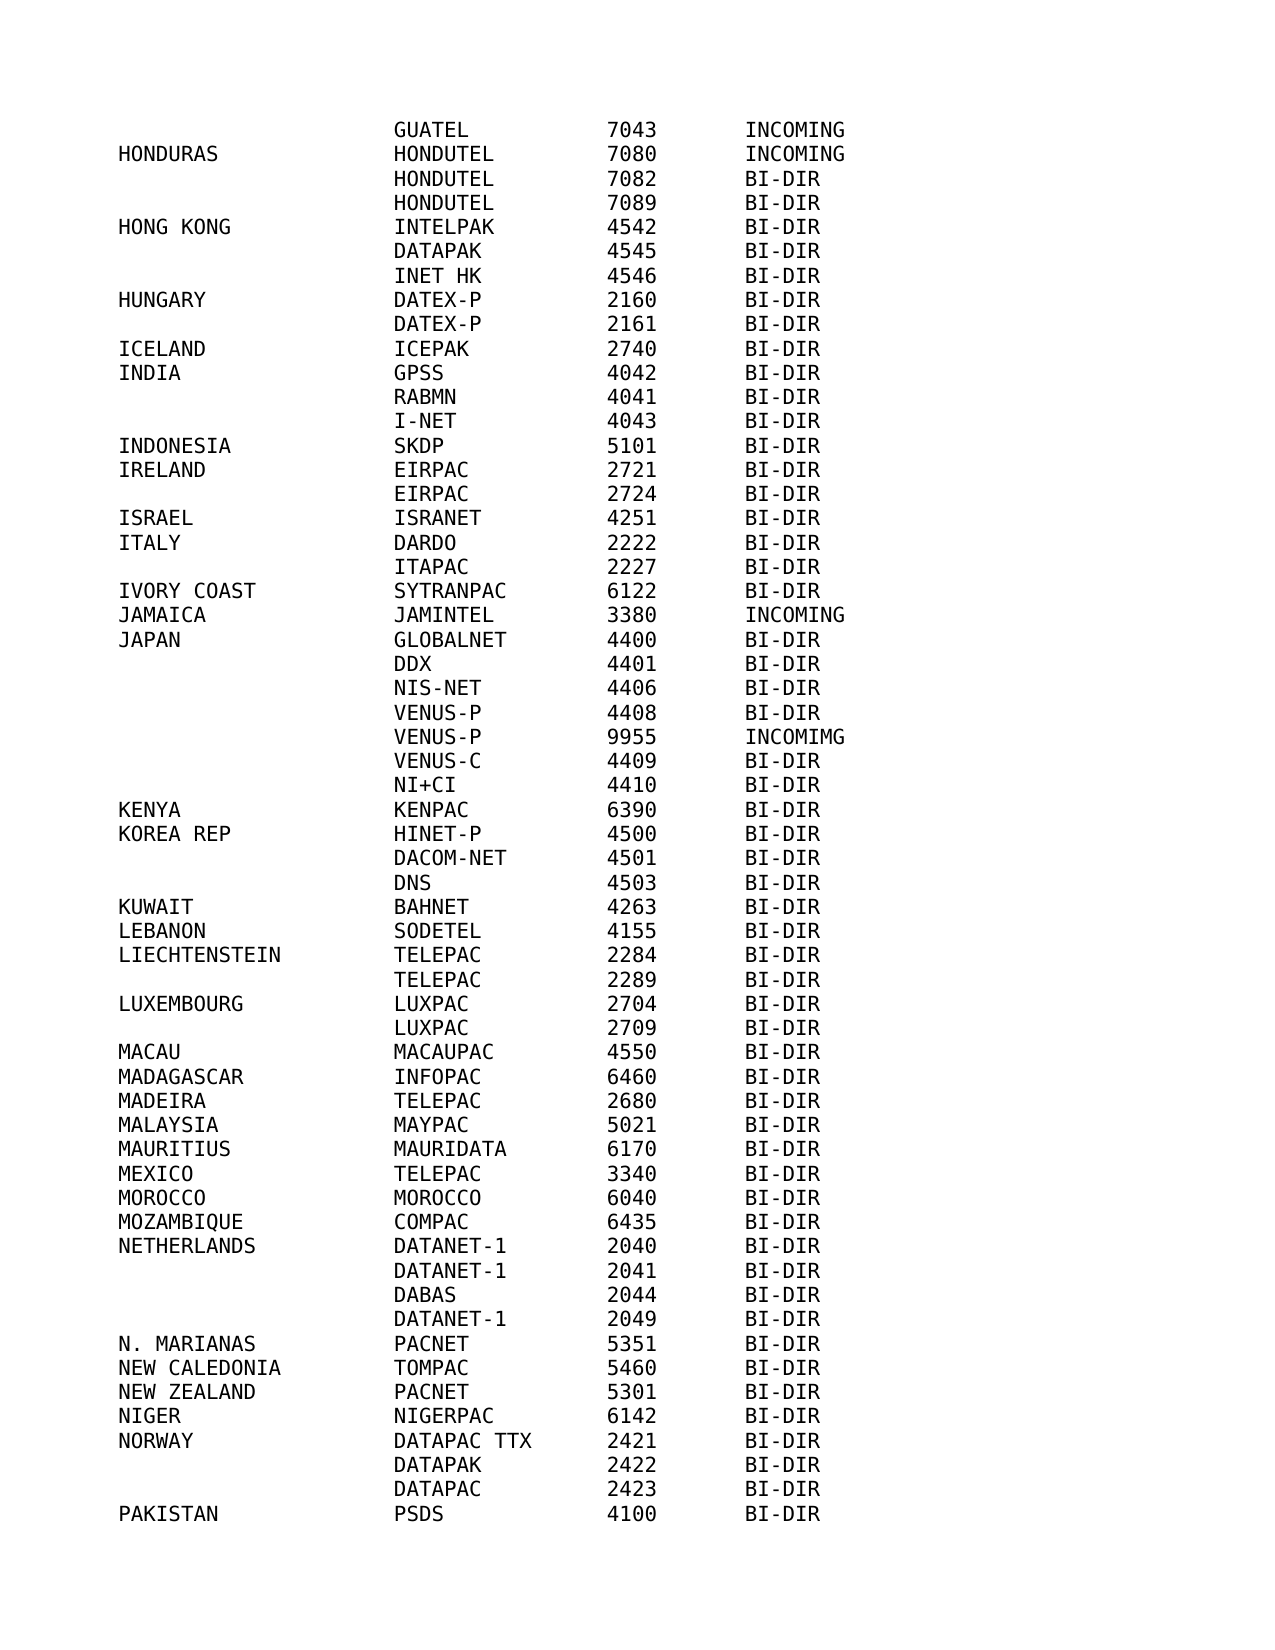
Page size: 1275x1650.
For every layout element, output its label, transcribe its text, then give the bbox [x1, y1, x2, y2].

text DATAPAC 2423 BI-DIR [118, 1477, 1157, 1502]
text NEW ZEALAND PACNET 5301 BI-DIR [118, 1380, 1157, 1404]
text MOROCCO MOROCCO 6040 BI-DIR [118, 1186, 1157, 1210]
text HONDUTEL 7082 BI-DIR [118, 167, 1157, 191]
text NORWAY DATAPAC TTX 2421 BI-DIR [118, 1429, 1157, 1453]
text MOZAMBIQUE COMPAC 6435 BI-DIR [118, 1210, 1157, 1234]
text GUATEL 7043 INCOMING [118, 118, 1157, 142]
text I-NET 4043 BI-DIR [118, 409, 1157, 434]
text HUNGARY DATEX-P 2160 BI-DIR [118, 288, 1157, 312]
text KOREA REP HINET-P 4500 BI-DIR [118, 822, 1157, 846]
text JAMAICA JAMINTEL 3380 INCOMING [118, 603, 1157, 628]
text HONG KONG INTELPAK 4542 BI-DIR [118, 215, 1157, 239]
text DATEX-P 2161 BI-DIR [118, 312, 1157, 337]
text ISRAEL ISRANET 4251 BI-DIR [118, 506, 1157, 531]
text NETHERLANDS DATANET-1 2040 BI-DIR [118, 1234, 1157, 1259]
text DATAPAK 2422 BI-DIR [118, 1453, 1157, 1477]
text DACOM-NET 4501 BI-DIR [118, 846, 1157, 871]
text NIGER NIGERPAC 6142 BI-DIR [118, 1404, 1157, 1429]
text HONDURAS HONDUTEL 7080 INCOMING [118, 142, 1157, 167]
text INET HK 4546 BI-DIR [118, 264, 1157, 288]
text DNS 4503 BI-DIR [118, 871, 1157, 895]
text PAKISTAN PSDS 4100 BI-DIR [118, 1502, 1157, 1526]
text HONDUTEL 7089 BI-DIR [118, 191, 1157, 215]
text DATAPAK 4545 BI-DIR [118, 239, 1157, 264]
text MADEIRA TELEPAC 2680 BI-DIR [118, 1089, 1157, 1113]
text VENUS-C 4409 BI-DIR [118, 749, 1157, 773]
text DATANET-1 2041 BI-DIR [118, 1259, 1157, 1283]
text MALAYSIA MAYPAC 5021 BI-DIR [118, 1113, 1157, 1137]
text IRELAND EIRPAC 2721 BI-DIR [118, 458, 1157, 482]
text INDONESIA SKDP 5101 BI-DIR [118, 434, 1157, 458]
text NI+CI 4410 BI-DIR [118, 773, 1157, 798]
text NIS-NET 4406 BI-DIR [118, 676, 1157, 701]
text MAURITIUS MAURIDATA 6170 BI-DIR [118, 1137, 1157, 1162]
text NEW CALEDONIA TOMPAC 5460 BI-DIR [118, 1356, 1157, 1380]
text KENYA KENPAC 6390 BI-DIR [118, 798, 1157, 822]
text RABMN 4041 BI-DIR [118, 385, 1157, 409]
text N. MARIANAS PACNET 5351 BI-DIR [118, 1332, 1157, 1356]
text DABAS 2044 BI-DIR [118, 1283, 1157, 1307]
text IVORY COAST SYTRANPAC 6122 BI-DIR [118, 579, 1157, 603]
text TELEPAC 2289 BI-DIR [118, 968, 1157, 992]
text ITAPAC 2227 BI-DIR [118, 555, 1157, 579]
text ICELAND ICEPAK 2740 BI-DIR [118, 337, 1157, 361]
text KUWAIT BAHNET 4263 BI-DIR [118, 895, 1157, 919]
text LUXPAC 2709 BI-DIR [118, 1016, 1157, 1040]
text INDIA GPSS 4042 BI-DIR [118, 361, 1157, 385]
text MACAU MACAUPAC 4550 BI-DIR [118, 1040, 1157, 1065]
text LIECHTENSTEIN TELEPAC 2284 BI-DIR [118, 943, 1157, 968]
text ITALY DARDO 2222 BI-DIR [118, 531, 1157, 555]
text MADAGASCAR INFOPAC 6460 BI-DIR [118, 1065, 1157, 1089]
text JAPAN GLOBALNET 4400 BI-DIR [118, 628, 1157, 652]
text LUXEMBOURG LUXPAC 2704 BI-DIR [118, 992, 1157, 1016]
text DDX 4401 BI-DIR [118, 652, 1157, 676]
text DATANET-1 2049 BI-DIR [118, 1307, 1157, 1332]
text VENUS-P 9955 INCOMIMG [118, 725, 1157, 749]
text MEXICO TELEPAC 3340 BI-DIR [118, 1162, 1157, 1186]
text LEBANON SODETEL 4155 BI-DIR [118, 919, 1157, 943]
text EIRPAC 2724 BI-DIR [118, 482, 1157, 506]
text VENUS-P 4408 BI-DIR [118, 701, 1157, 725]
